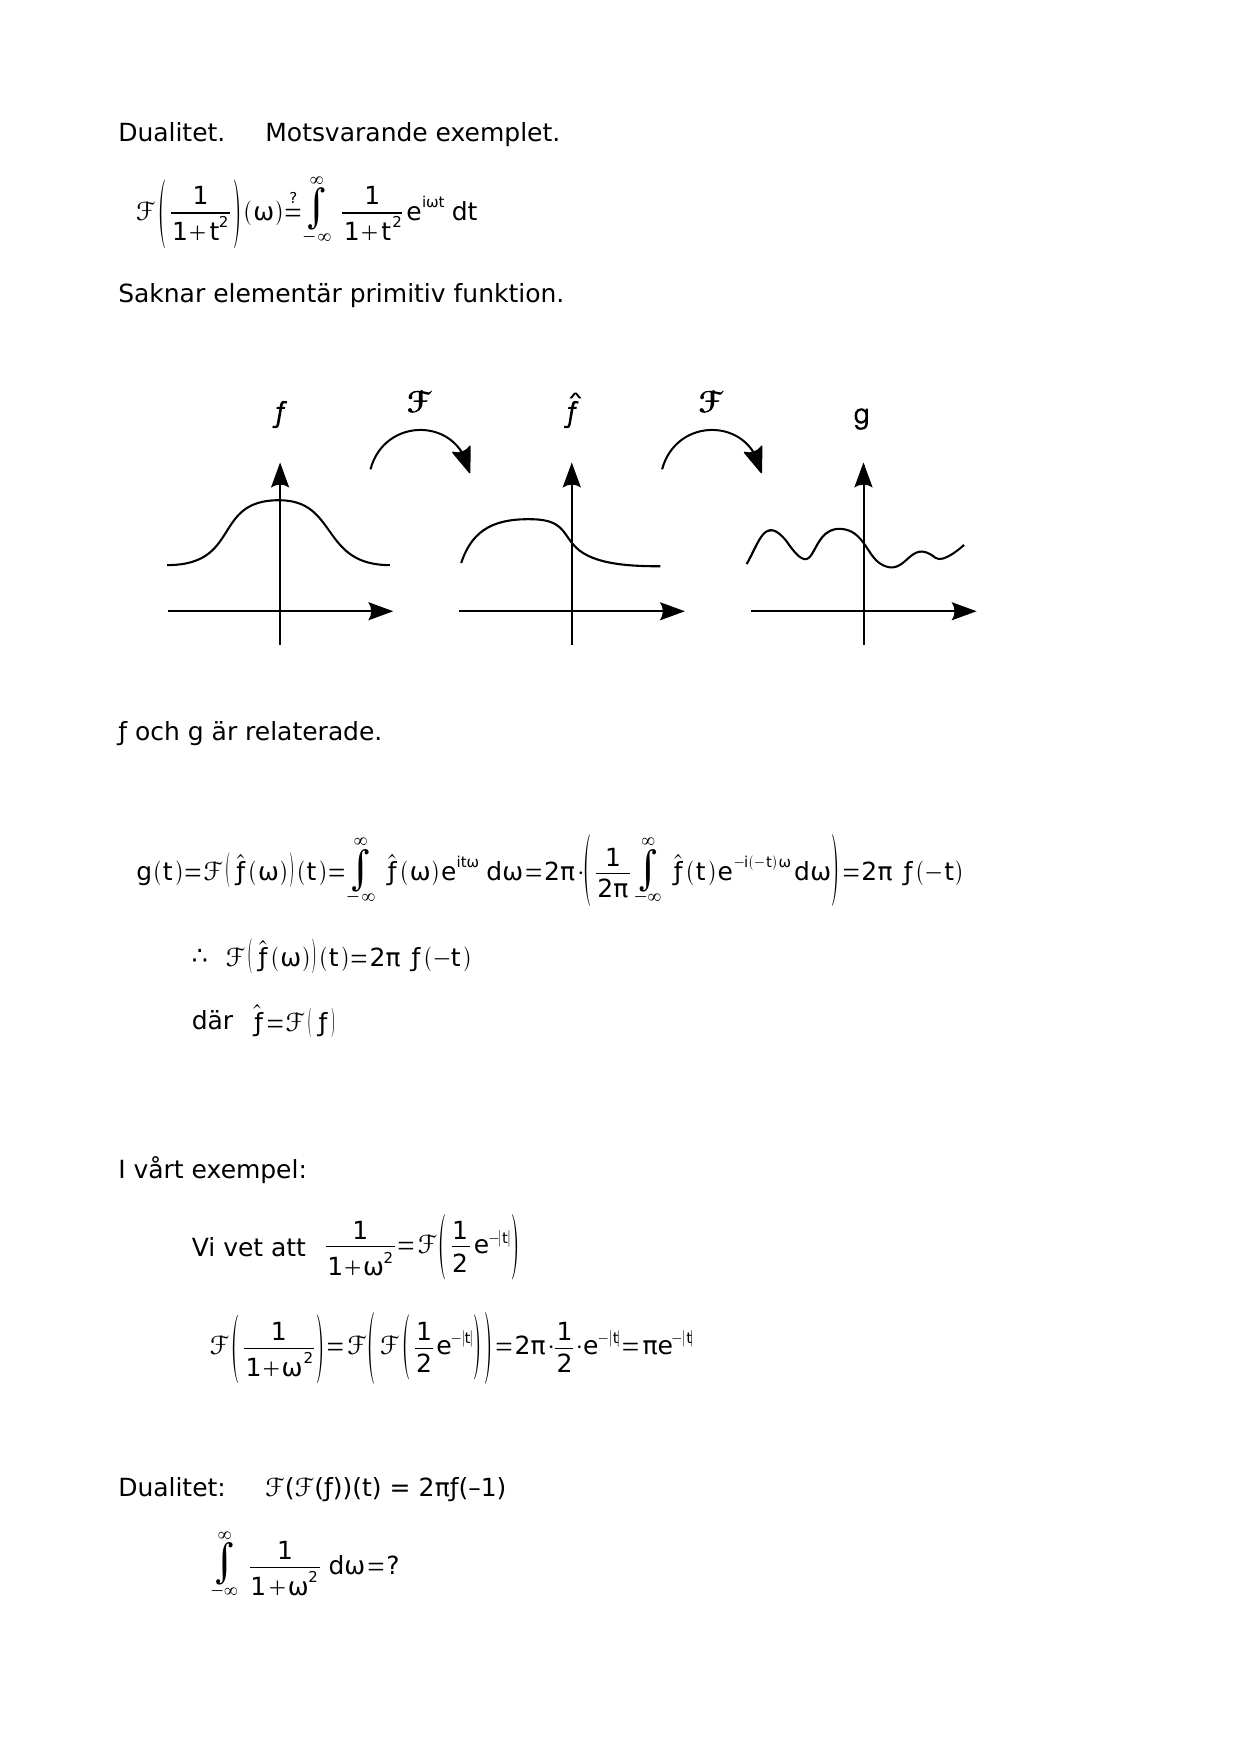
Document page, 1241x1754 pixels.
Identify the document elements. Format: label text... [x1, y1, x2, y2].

text I vårt exempel: [118, 1155, 1122, 1184]
text ∴ [118, 937, 1122, 974]
text Dualitet: ℱ(ℱ(ƒ))(t) = 2πƒ(–1) [118, 1473, 1122, 1502]
text Vi vet att [118, 1213, 1122, 1281]
text där [118, 1003, 1122, 1038]
text ƒ och g är relaterade. [118, 717, 1122, 746]
text Dualitet. Motsvarande exemplet. [118, 118, 1122, 147]
text Saknar elementär primitiv funktion. [118, 279, 1122, 308]
